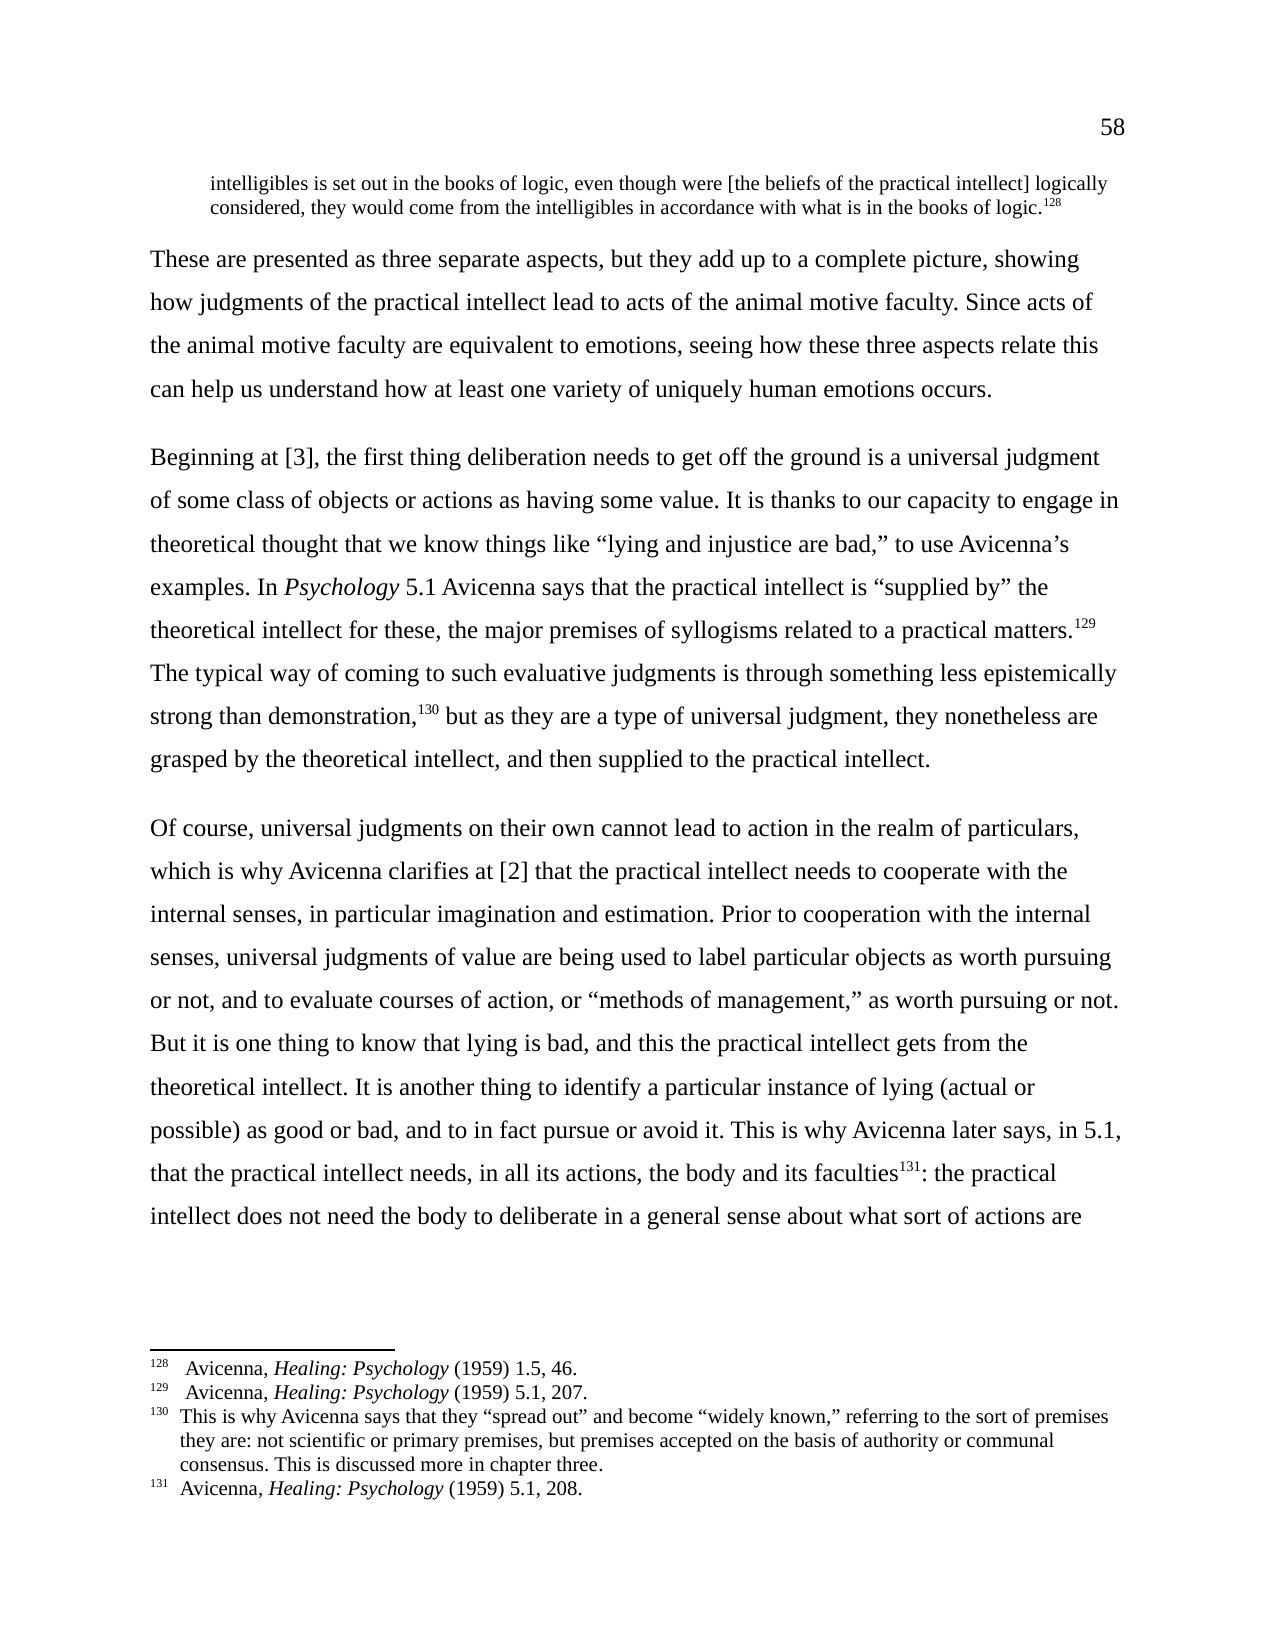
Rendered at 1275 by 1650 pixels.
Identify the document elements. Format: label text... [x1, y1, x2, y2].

text Avicenna, Healing: Psychology (1959) 5.1, 208. [150, 1476, 1125, 1500]
text Of course, universal judgments on their own cannot lead to action in the realm of particulars, which is why Avicenna clarifies at [2] that the practical intellect needs to cooperate with the internal senses, in particular imagination and estimation. Prior to cooperation with the internal senses, universal judgments of value are being used to label particular objects as worth pursuing or not, and to evaluate courses of action, or “methods of management,” as worth pursuing or not. But it is one thing to know that lying is bad, and this the practical intellect gets from the theoretical intellect. It is another thing to identify a particular instance of lying (actual or possible) as good or bad, and to in fact pursue or avoid it. This is why Avicenna later says, in 5.1, that the practical intellect needs, in all its actions, the body and its faculties: the practical intellect does not need the body to deliberate in a general sense about what sort of actions are [150, 813, 1125, 1230]
text Avicenna, Healing: Psychology (1959) 5.1, 207. [150, 1380, 1125, 1404]
text intelligibles is set out in the books of logic, even though were [the beliefs of the practical intellect] logically considered, they would come from the intelligibles in accordance with what is in the books of logic. [210, 171, 1125, 219]
text Beginning at [3], the first thing deliberation needs to get off the ground is a universal judgment of some class of objects or actions as having some value. It is thanks to our capacity to engage in theoretical thought that we know things like “lying and injustice are bad,” to use Avicenna’s examples. In Psychology 5.1 Avicenna says that the practical intellect is “supplied by” the theoretical intellect for these, the major premises of syllogisms related to a practical matters. The typical way of coming to such evaluative judgments is through something less epistemically strong than demonstration, but as they are a type of universal judgment, they nonetheless are grasped by the theoretical intellect, and then supplied to the practical intellect. [150, 442, 1125, 773]
text This is why Avicenna says that they “spread out” and become “widely known,” referring to the sort of premises they are: not scientific or primary premises, but premises accepted on the basis of authority or communal consensus. This is discussed more in chapter three. [150, 1404, 1125, 1476]
text These are presented as three separate aspects, but they add up to a complete picture, showing how judgments of the practical intellect lead to acts of the animal motive faculty. Since acts of the animal motive faculty are equivalent to emotions, seeing how these three aspects relate this can help us understand how at least one variety of uniquely human emotions occurs. [150, 244, 1125, 402]
text Avicenna, Healing: Psychology (1959) 1.5, 46. [150, 1356, 1125, 1380]
